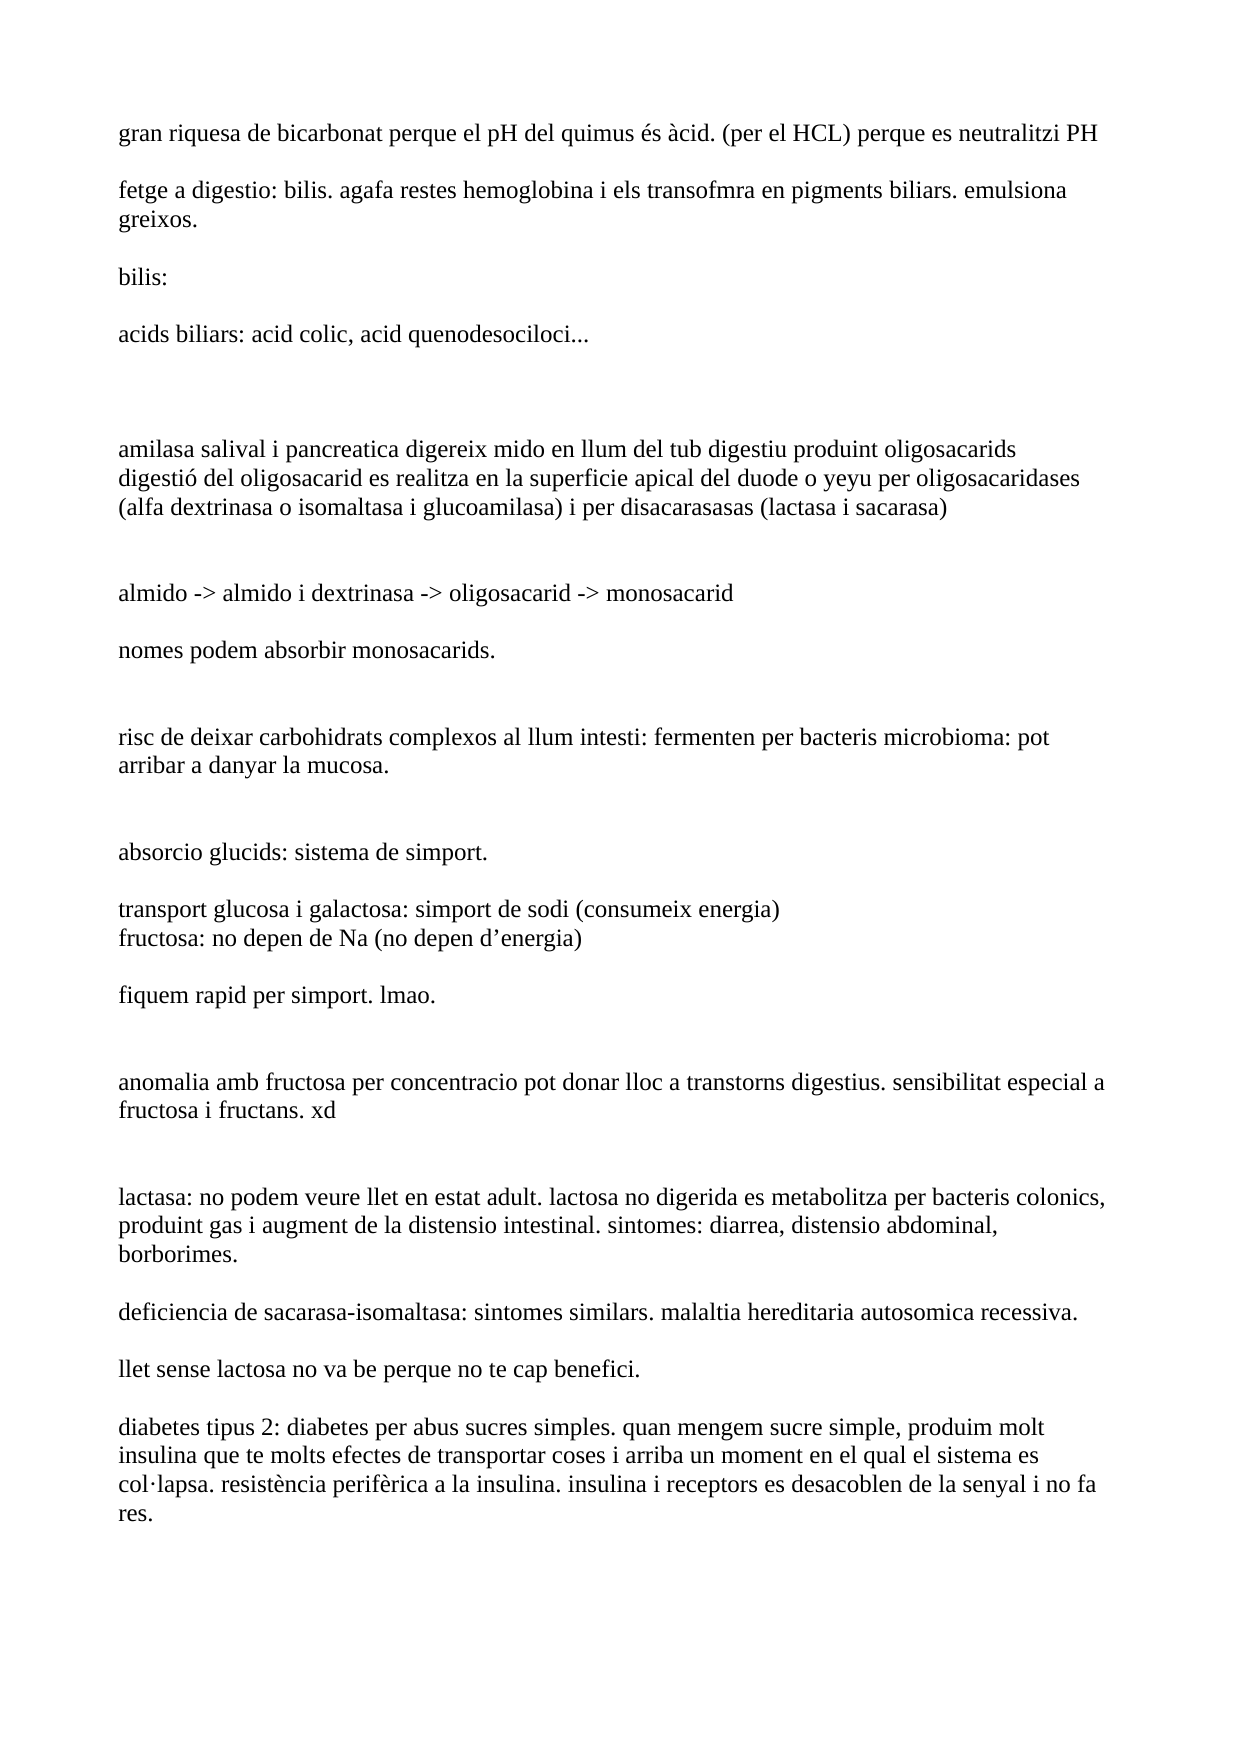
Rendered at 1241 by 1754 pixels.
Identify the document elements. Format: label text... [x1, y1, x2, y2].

text digestió del oligosacarid es realitza en la superficie apical del duode o yeyu per oligosacaridases (alfa dextrinasa o isomaltasa i glucoamilasa) i per disacarasasas (lactasa i sacarasa) [118, 463, 1122, 521]
text anomalia amb fructosa per concentracio pot donar lloc a transtorns digestius. sensibilitat especial a fructosa i fructans. xd [118, 1067, 1122, 1124]
text amilasa salival i pancreatica digereix mido en llum del tub digestiu produint oligosacarids [118, 434, 1122, 463]
text gran riquesa de bicarbonat perque el pH del quimus és àcid. (per el HCL) perque es neutralitzi PH [118, 118, 1122, 147]
text llet sense lactosa no va be perque no te cap benefici. [118, 1354, 1122, 1383]
text risc de deixar carbohidrats complexos al llum intesti: fermenten per bacteris microbioma: pot arribar a danyar la mucosa. [118, 722, 1122, 779]
text lactasa: no podem veure llet en estat adult. lactosa no digerida es metabolitza per bacteris colonics, produint gas i augment de la distensio intestinal. sintomes: diarrea, distensio abdominal, borborimes. [118, 1182, 1122, 1268]
text fructosa: no depen de Na (no depen d’energia) [118, 923, 1122, 952]
text deficiencia de sacarasa-isomaltasa: sintomes similars. malaltia hereditaria autosomica recessiva. [118, 1297, 1122, 1326]
text diabetes tipus 2: diabetes per abus sucres simples. quan mengem sucre simple, produim molt insulina que te molts efectes de transportar coses i arriba un moment en el qual el sistema es col·lapsa. resistència perifèrica a la insulina. insulina i receptors es desacoblen de la senyal i no fa res. [118, 1412, 1122, 1527]
text acids biliars: acid colic, acid quenodesociloci... [118, 319, 1122, 348]
text absorcio glucids: sistema de simport. [118, 837, 1122, 866]
text nomes podem absorbir monosacarids. [118, 636, 1122, 664]
text fiquem rapid per simport. lmao. [118, 981, 1122, 1009]
text almido -> almido i dextrinasa -> oligosacarid -> monosacarid [118, 578, 1122, 607]
text fetge a digestio: bilis. agafa restes hemoglobina i els transofmra en pigments biliars. emulsiona greixos. [118, 176, 1122, 233]
text transport glucosa i galactosa: simport de sodi (consumeix energia) [118, 894, 1122, 923]
text bilis: [118, 262, 1122, 291]
